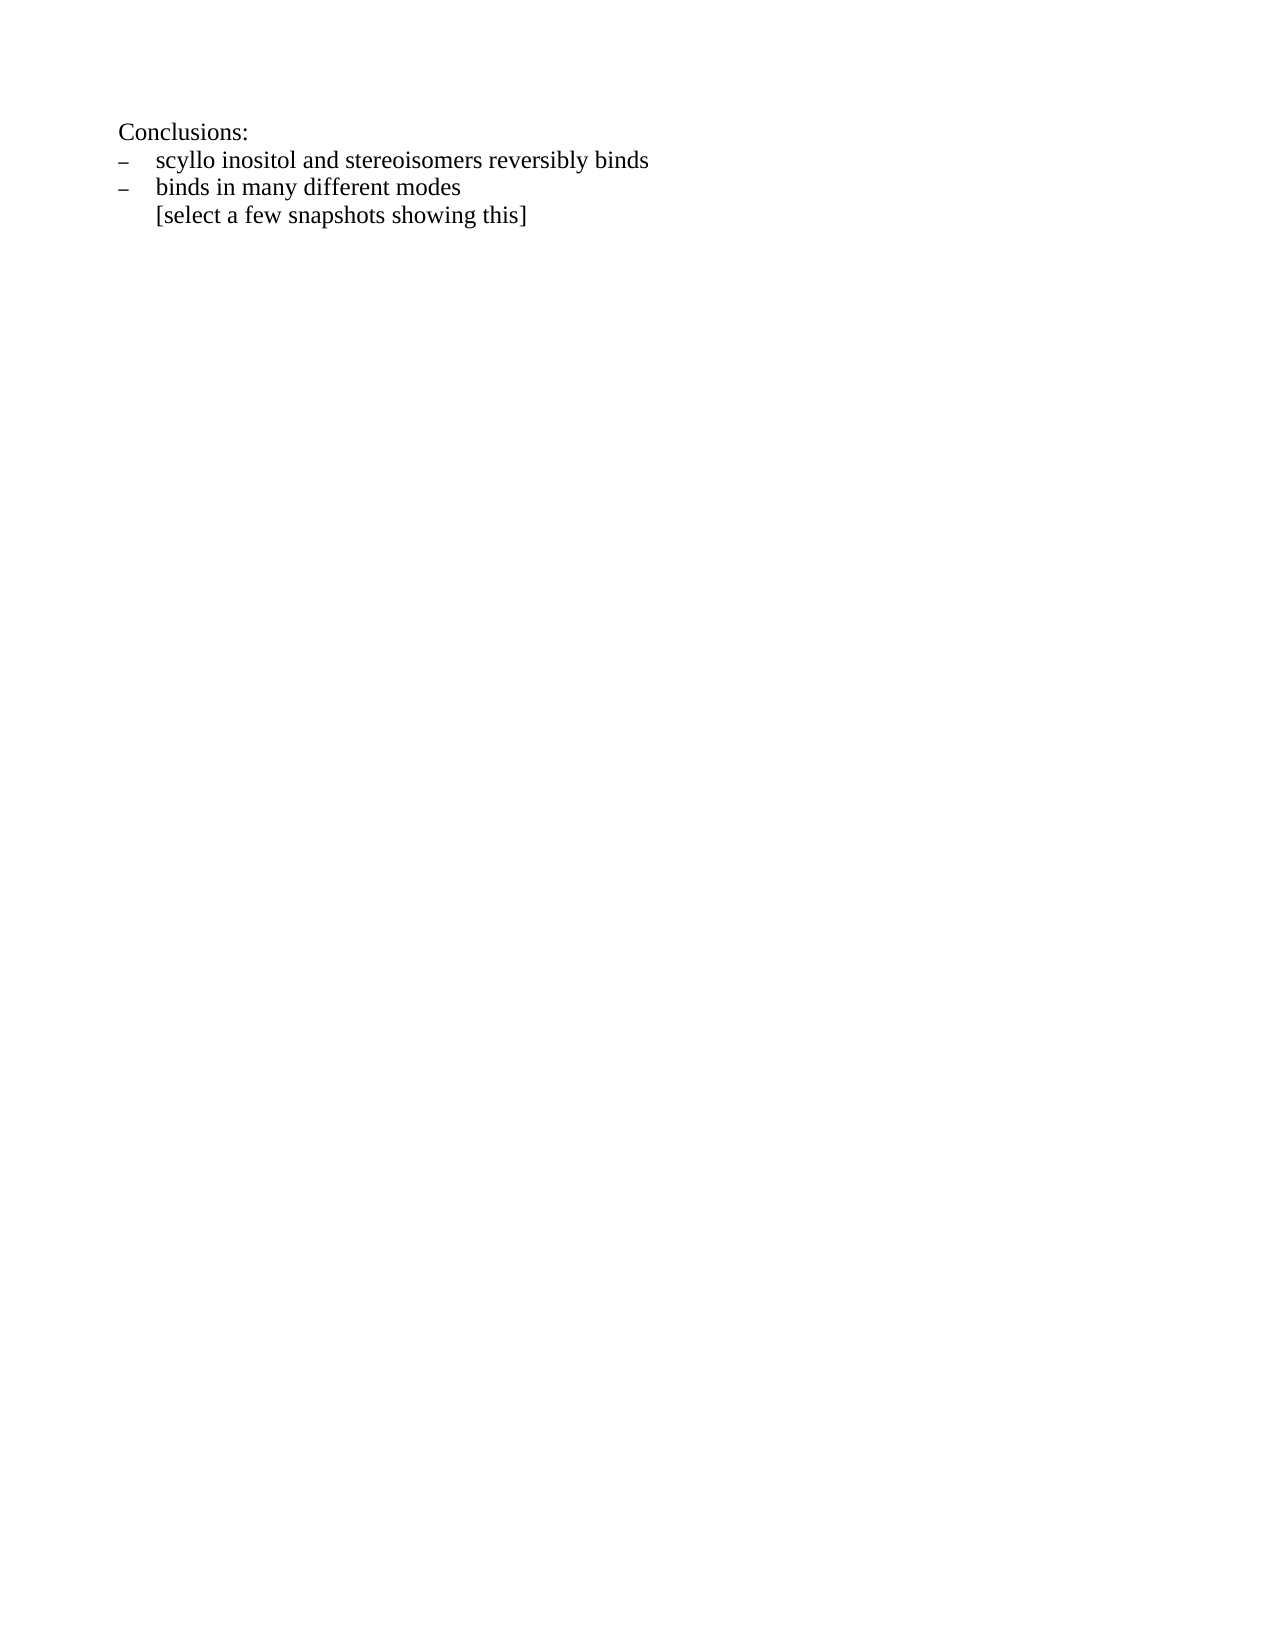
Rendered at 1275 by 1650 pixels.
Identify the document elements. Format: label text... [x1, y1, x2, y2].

list [select a few snapshots showing this] [118, 201, 1157, 229]
text Conclusions: [118, 118, 1157, 146]
list binds in many different modes [118, 173, 1157, 201]
list scyllo inositol and stereoisomers reversibly binds [118, 146, 1157, 173]
